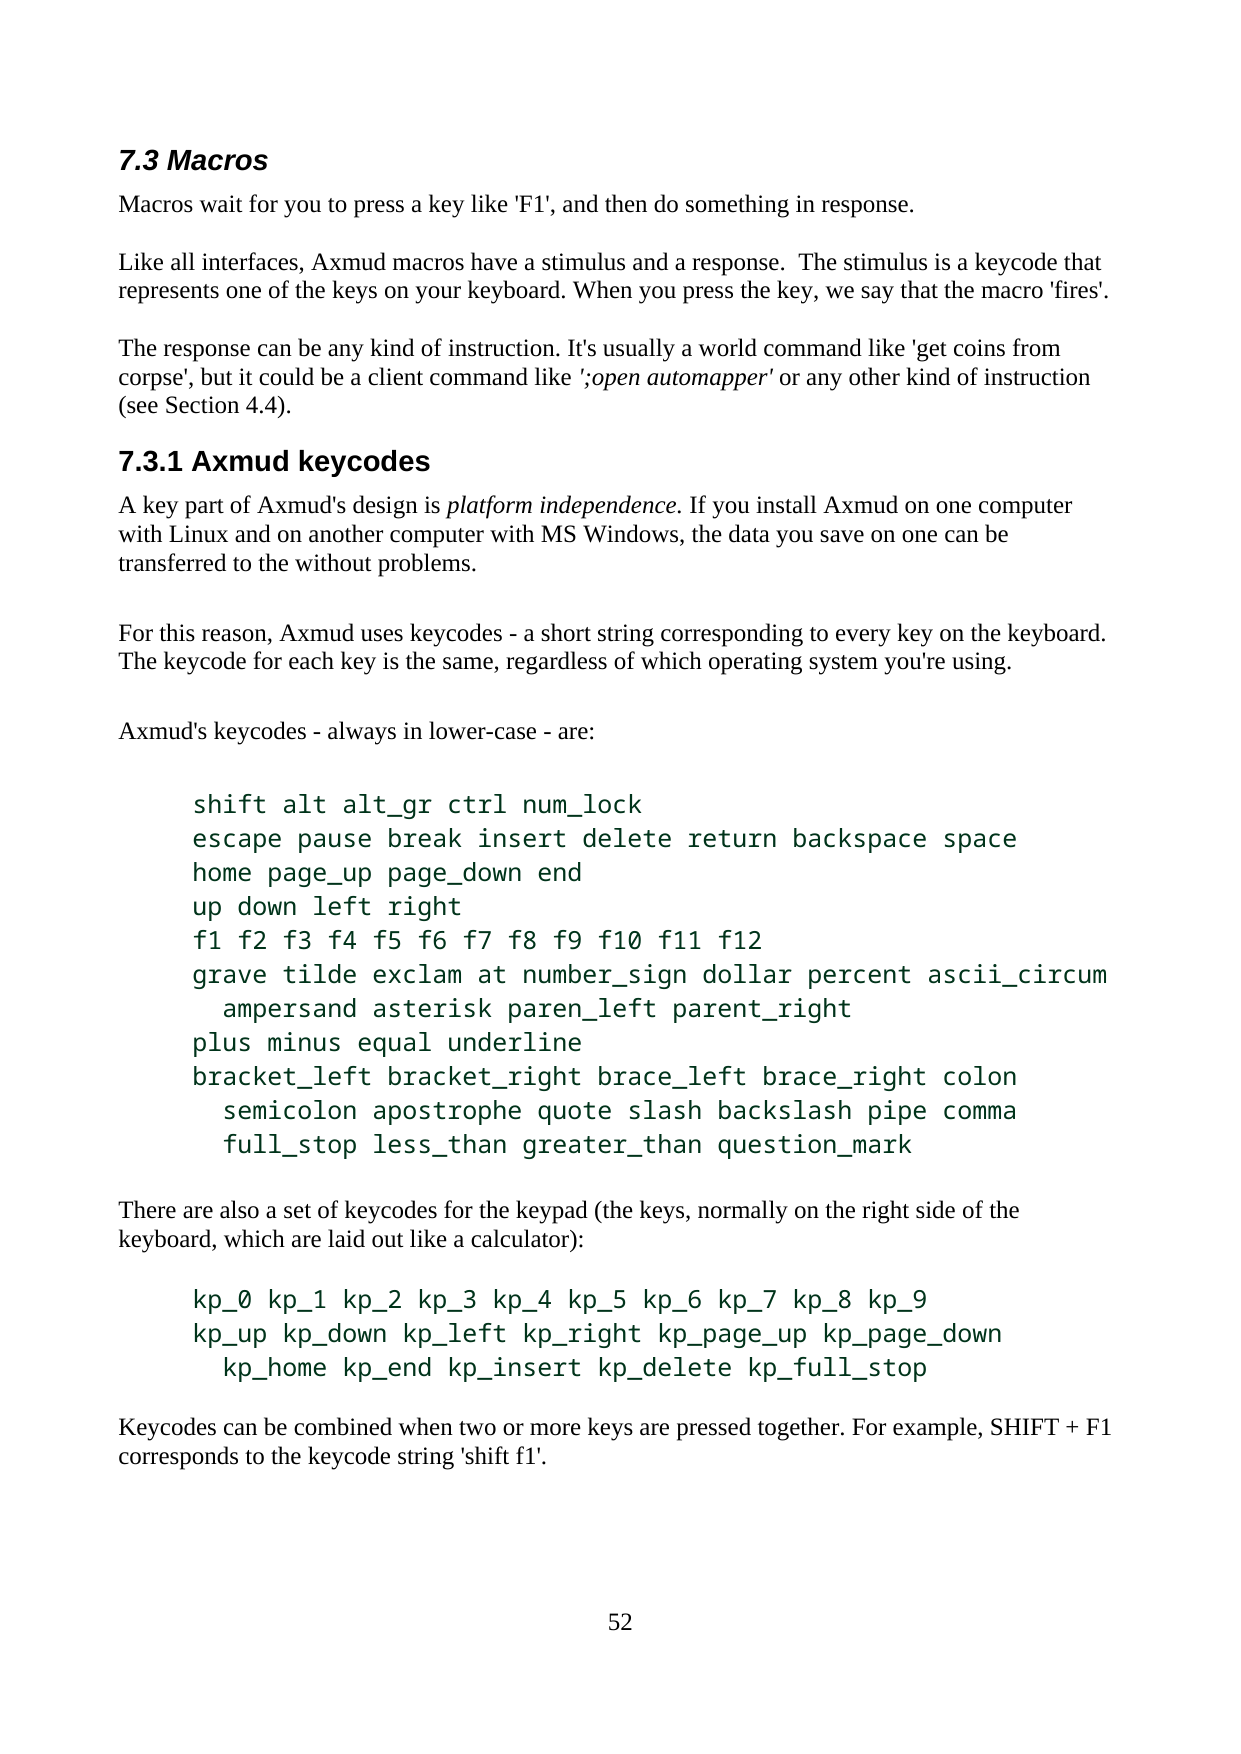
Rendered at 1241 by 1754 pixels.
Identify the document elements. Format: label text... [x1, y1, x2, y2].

text Keycodes can be combined when two or more keys are pressed together. For example, SHIFT + F1 corresponds to the keycode string 'shift f1'. [118, 1412, 1122, 1470]
text kp_up kp_down kp_left kp_right kp_page_up kp_page_down [118, 1316, 1122, 1349]
subtitle 7.3.1 Axmud keycodes [118, 444, 1122, 478]
text The response can be any kind of instruction. It's usually a world command like 'get coins from corpse', but it could be a client command like ';open automapper' or any other kind of instruction (see Section 4.4). [118, 333, 1122, 419]
text There are also a set of keycodes for the keypad (the keys, normally on the right side of the keyboard, which are laid out like a calculator): [118, 1195, 1122, 1253]
text kp_0 kp_1 kp_2 kp_3 kp_4 kp_5 kp_6 kp_7 kp_8 kp_9 [118, 1281, 1122, 1316]
text ampersand asterisk paren_left parent_right [118, 991, 1122, 1025]
subtitle 7.3 Macros [118, 143, 1122, 177]
text For this reason, Axmud uses keycodes - a short string corresponding to every key on the keyboard. The keycode for each key is the same, regardless of which operating system you're using. [118, 618, 1122, 675]
text grave tilde exclam at number_sign dollar percent ascii_circum [118, 957, 1122, 991]
text home page_up page_down end [118, 854, 1122, 889]
text Like all interfaces, Axmud macros have a stimulus and a response. The stimulus is a keycode that represents one of the keys on your keyboard. When you press the key, we say that the macro 'fires'. [118, 247, 1122, 304]
text bracket_left bracket_right brace_left brace_right colon [118, 1059, 1122, 1093]
text up down left right [118, 889, 1122, 923]
text A key part of Axmud's design is platform independence. If you install Axmud on one computer with Linux and on another computer with MS Windows, the data you save on one can be transferred to the without problems. [118, 490, 1122, 576]
text f1 f2 f3 f4 f5 f6 f7 f8 f9 f10 f11 f12 [118, 923, 1122, 957]
text kp_home kp_end kp_insert kp_delete kp_full_stop [118, 1349, 1122, 1384]
text Axmud's keycodes - always in lower-case - are: [118, 716, 1122, 745]
text plus minus equal underline [118, 1025, 1122, 1059]
text full_stop less_than greater_than question_mark [118, 1127, 1122, 1161]
text shift alt alt_gr ctrl num_lock [118, 786, 1122, 821]
text escape pause break insert delete return backspace space [118, 821, 1122, 854]
text Macros wait for you to press a key like 'F1', and then do something in response. [118, 189, 1122, 218]
text semicolon apostrophe quote slash backslash pipe comma [118, 1093, 1122, 1127]
